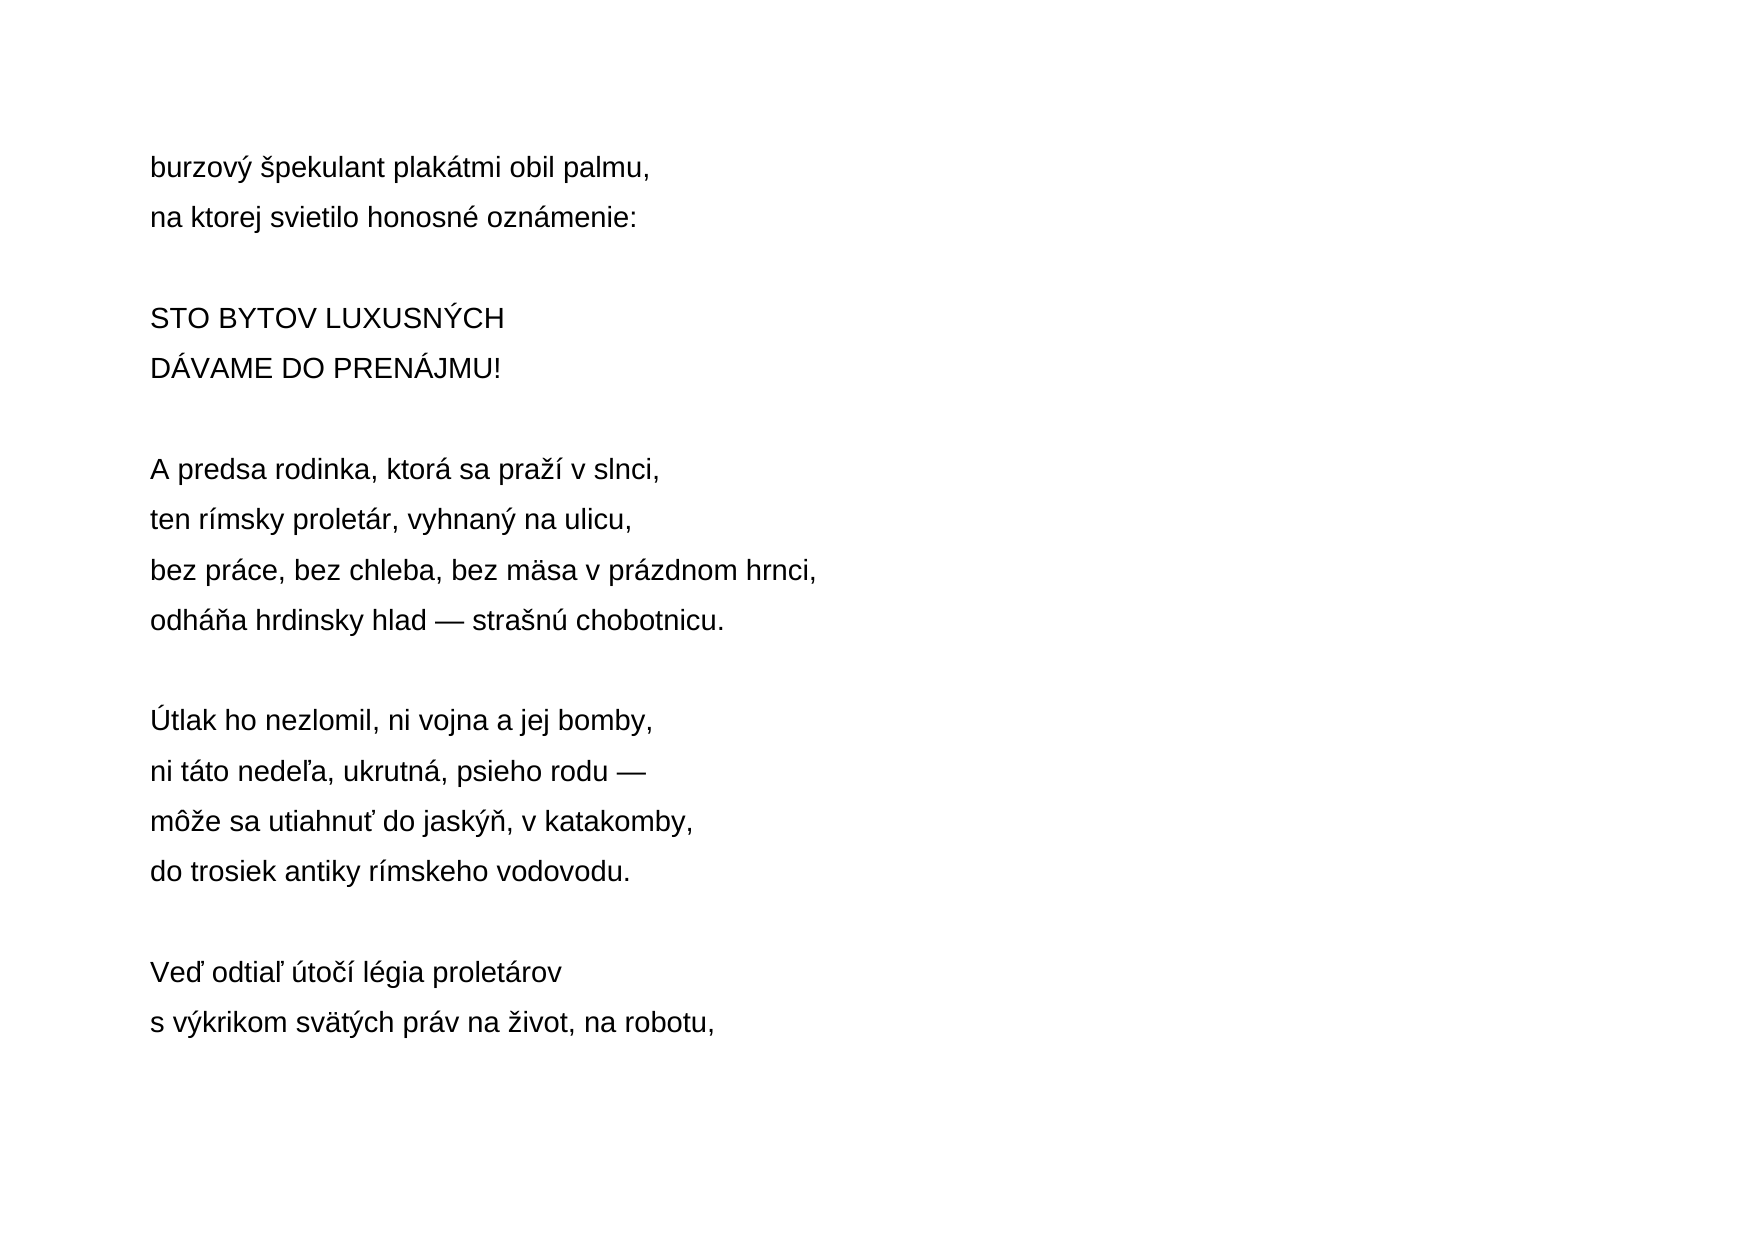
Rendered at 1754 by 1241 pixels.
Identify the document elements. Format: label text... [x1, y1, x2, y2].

text môže sa utiahnuť do jaskýň, v katakomby, [150, 804, 1243, 838]
text burzový špekulant plakátmi obil palmu, [150, 150, 1243, 183]
text Útlak ho nezlomil, ni vojna a jej bomby, [150, 703, 1243, 737]
text na ktorej svietilo honosné oznámenie: [150, 200, 1243, 234]
text bez práce, bez chleba, bez mäsa v prázdnom hrnci, [150, 552, 1243, 586]
text Veď odtiaľ útočí légia proletárov [150, 955, 1243, 988]
text do trosiek antiky rímskeho vodovodu. [150, 854, 1243, 888]
text s výkrikom svätých práv na život, na robotu, [150, 1005, 1243, 1039]
text A predsa rodinka, ktorá sa praží v slnci, [150, 452, 1243, 485]
text odháňa hrdinsky hlad — strašnú chobotnicu. [150, 603, 1243, 636]
text ten rímsky proletár, vyhnaný na ulicu, [150, 502, 1243, 536]
text STO BYTOV LUXUSNÝCH [150, 301, 1243, 334]
text ni táto nedeľa, ukrutná, psieho rodu — [150, 754, 1243, 787]
text DÁVAME DO PRENÁJMU! [150, 351, 1243, 385]
